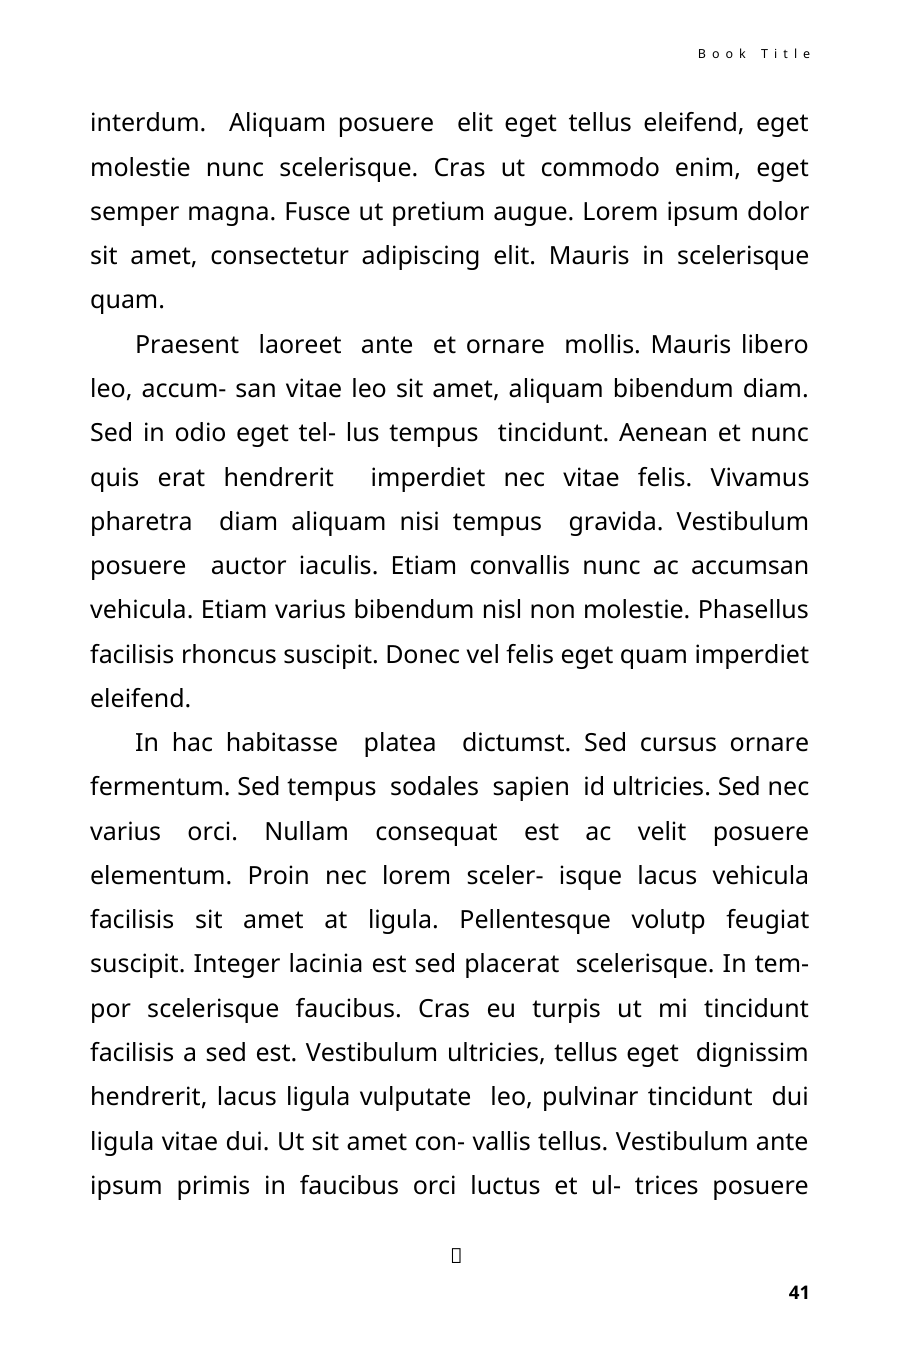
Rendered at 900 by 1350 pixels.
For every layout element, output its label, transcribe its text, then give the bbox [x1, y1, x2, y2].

text In hac habitasse platea dictumst. Sed cursus ornare fermentum. Sed tempus sodales sapien id ultricies. Sed nec varius orci. Nullam consequat est ac velit posuere elementum. Proin nec lorem sceler- isque lacus vehicula facilisis sit amet at ligula. Pellentesque volutp feugiat suscipit. Integer lacinia est sed placerat scelerisque. In tem- por scelerisque faucibus. Cras eu turpis ut mi tincidunt facilisis a sed est. Vestibulum ultricies, tellus eget dignissim hendrerit, lacus ligula vulputate leo, pulvinar tincidunt dui ligula vitae dui. Ut sit amet con- vallis tellus. Vestibulum ante ipsum primis in faucibus orci luctus et ul- trices posuere [90, 725, 810, 1202]
text Praesent laoreet ante et ornare mollis. Mauris libero leo, accum- san vitae leo sit amet, aliquam bibendum diam. Sed in odio eget tel- lus tempus tincidunt. Aenean et nunc quis erat hendrerit imperdiet nec vitae felis. Vivamus pharetra diam aliquam nisi tempus gravida. Vestibulum posuere auctor iaculis. Etiam convallis nunc ac accumsan vehicula. Etiam varius bibendum nisl non molestie. Phasellus facilisis rhoncus suscipit. Donec vel felis eget quam imperdiet eleifend. [90, 326, 810, 714]
text interdum. Aliquam posuere elit eget tellus eleifend, eget molestie nunc scelerisque. Cras ut commodo enim, eget semper magna. Fusce ut pretium augue. Lorem ipsum dolor sit amet, consectetur adipiscing elit. Mauris in scelerisque quam. [90, 105, 810, 316]
